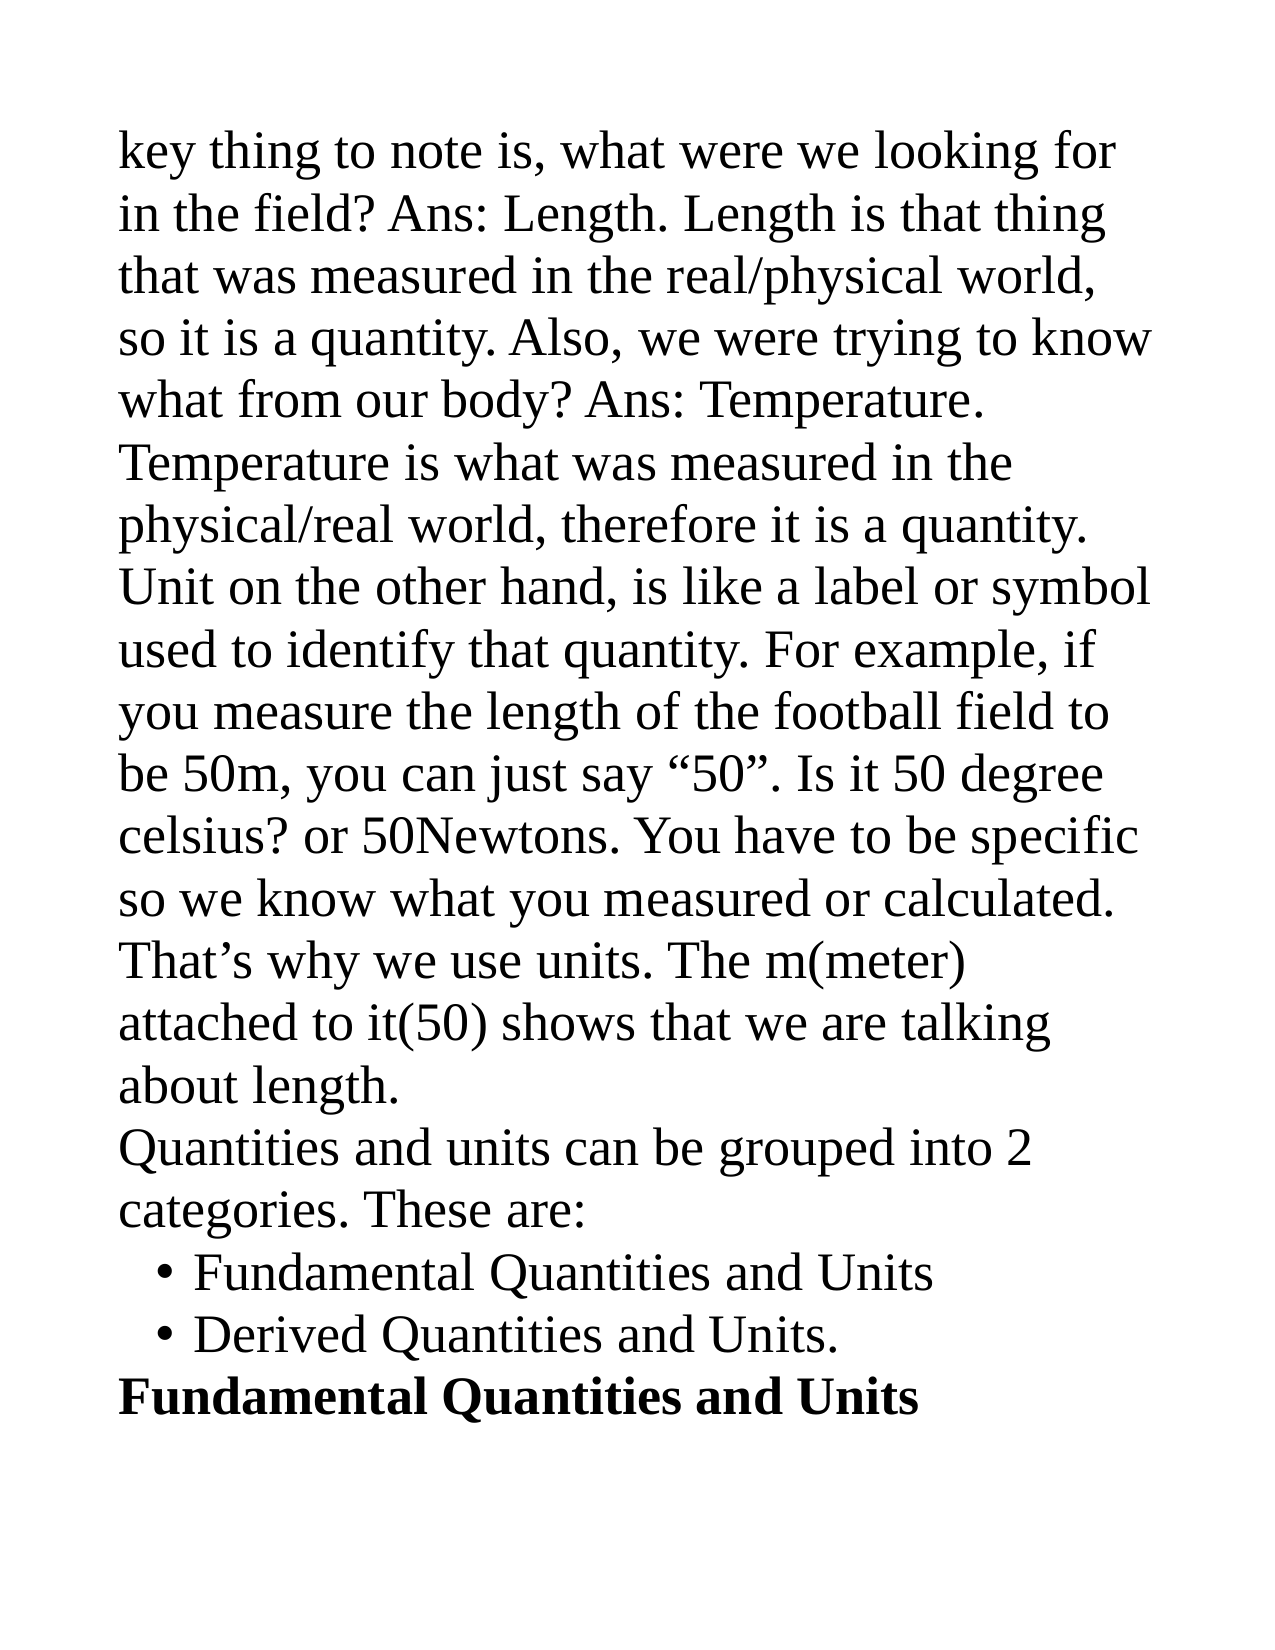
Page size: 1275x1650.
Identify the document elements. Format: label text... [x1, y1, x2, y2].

text Quantities and units can be grouped into 2 categories. These are: [118, 1115, 1157, 1239]
text Fundamental Quantities and Units [118, 1364, 1157, 1426]
text key thing to note is, what were we looking for in the field? Ans: Length. Length is that thing that was measured in the real/physical world, so it is a quantity. Also, we were trying to know what from our body? Ans: Temperature. Temperature is what was measured in the physical/real world, therefore it is a quantity. [118, 118, 1157, 554]
list Derived Quantities and Units. [156, 1302, 1157, 1364]
text Unit on the other hand, is like a label or symbol used to identify that quantity. For example, if you measure the length of the football field to be 50m, you can just say “50”. Is it 50 degree celsius? or 50Newtons. You have to be specific so we know what you measured or calculated. That’s why we use units. The m(meter) attached to it(50) shows that we are talking about length. [118, 554, 1157, 1115]
list Fundamental Quantities and Units [156, 1239, 1157, 1302]
